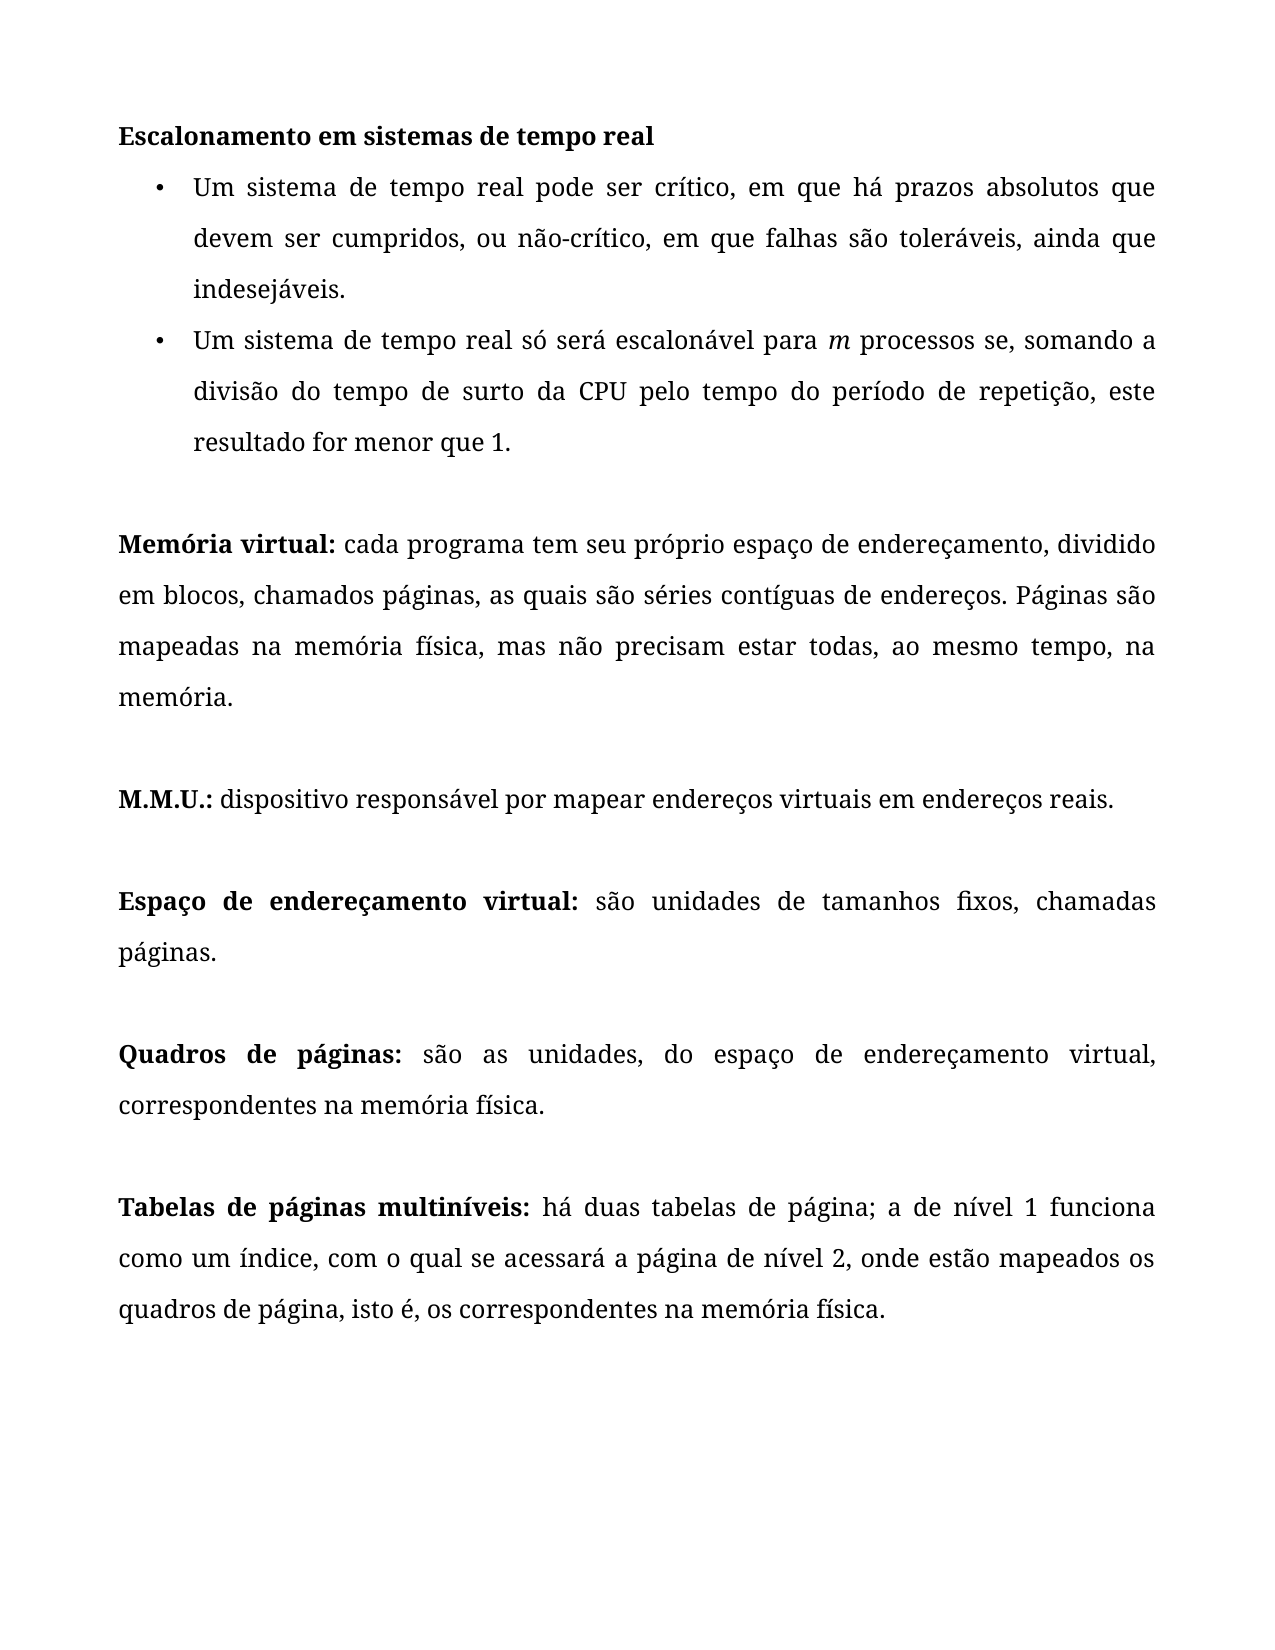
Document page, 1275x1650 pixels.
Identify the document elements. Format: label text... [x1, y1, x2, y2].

list Um sistema de tempo real só será escalonável para m processos se, somando a divisão do tempo de surto da CPU pelo tempo do período de repetição, este resultado for menor que 1. [156, 322, 1157, 458]
text Quadros de páginas: são as unidades, do espaço de endereçamento virtual, correspondentes na memória física. [118, 1037, 1157, 1122]
list Um sistema de tempo real pode ser crítico, em que há prazos absolutos que devem ser cumpridos, ou não-crítico, em que falhas são toleráveis, ainda que indesejáveis. [156, 169, 1157, 305]
text M.M.U.: dispositivo responsável por mapear endereços virtuais em endereços reais. [118, 782, 1157, 816]
text Memória virtual: cada programa tem seu próprio espaço de endereçamento, dividido em blocos, chamados páginas, as quais são séries contíguas de endereços. Páginas são mapeadas na memória física, mas não precisam estar todas, ao mesmo tempo, na memória. [118, 526, 1157, 714]
text Espaço de endereçamento virtual: são unidades de tamanhos fixos, chamadas páginas. [118, 884, 1157, 969]
text Tabelas de páginas multiníveis: há duas tabelas de página; a de nível 1 funciona como um índice, com o qual se acessará a página de nível 2, onde estão mapeados os quadros de página, isto é, os correspondentes na memória física. [118, 1190, 1157, 1326]
text Escalonamento em sistemas de tempo real [118, 118, 1157, 152]
